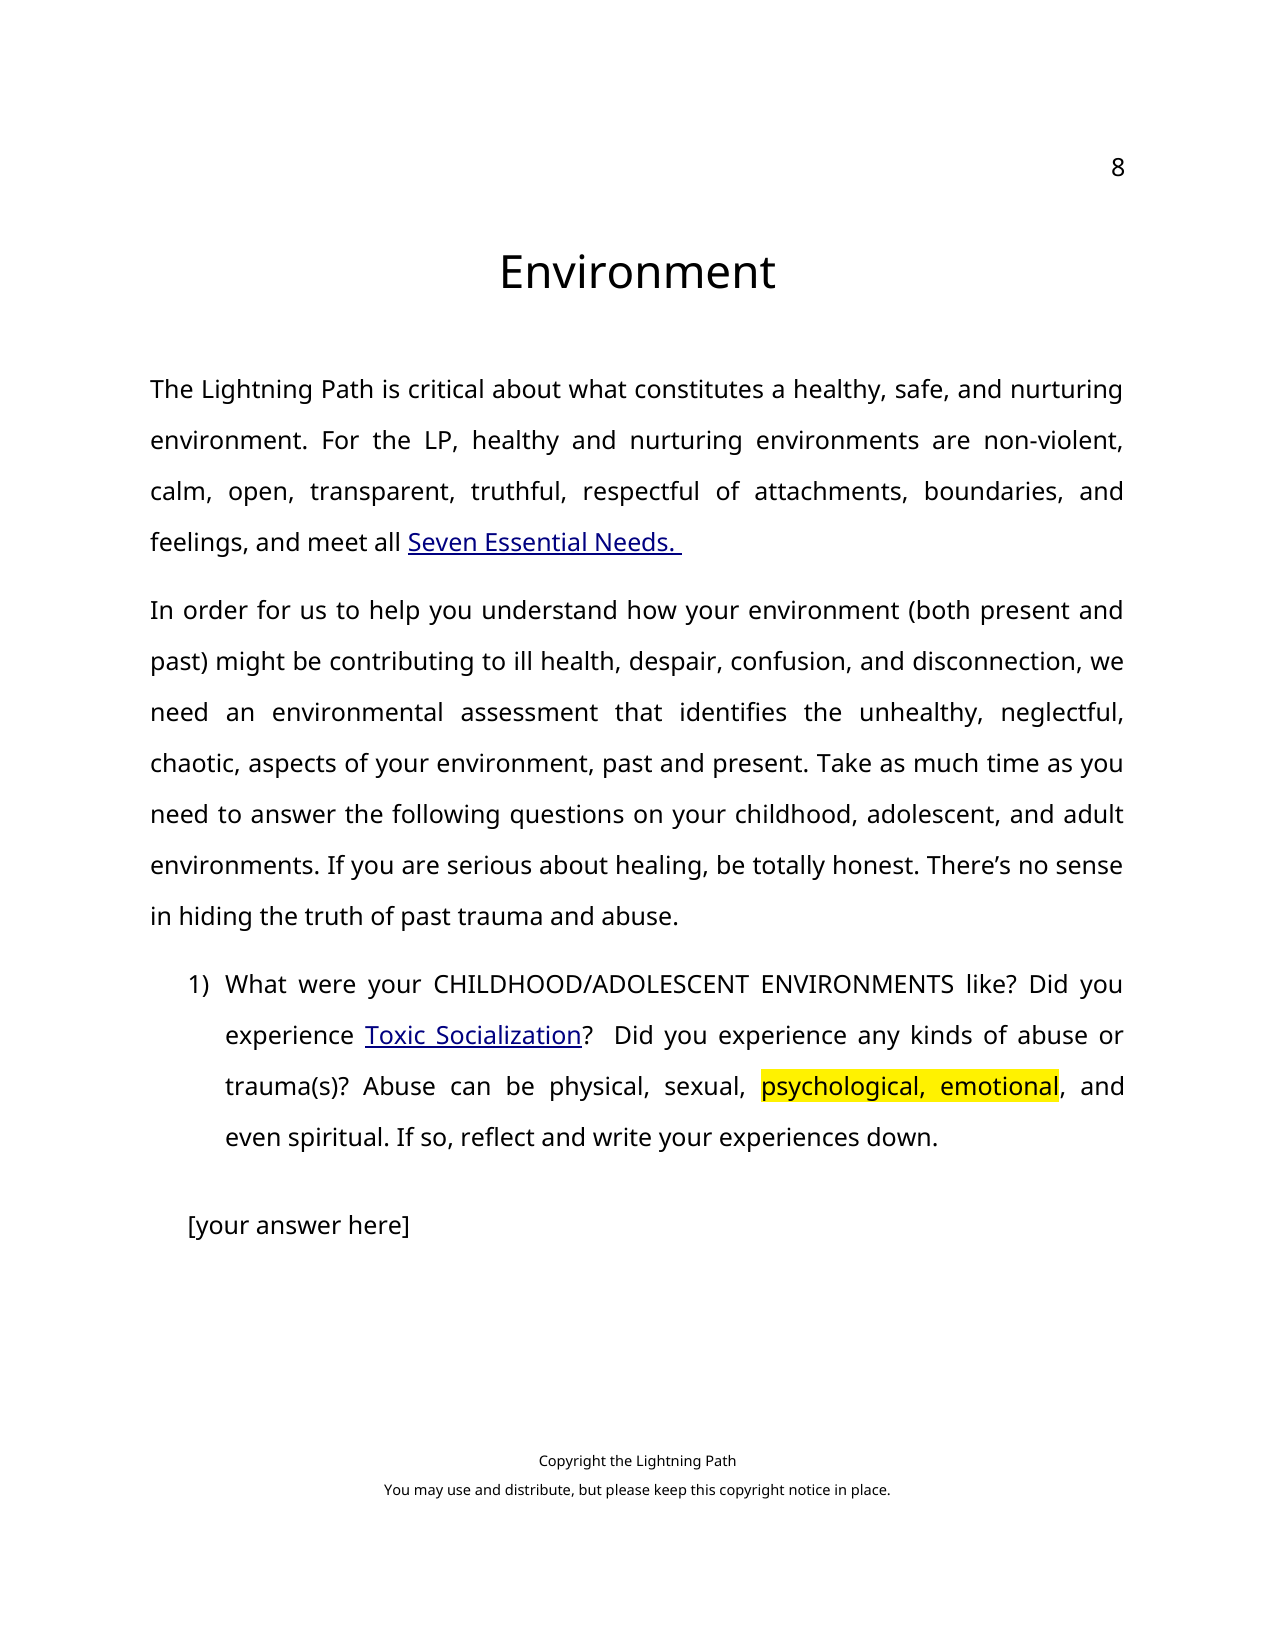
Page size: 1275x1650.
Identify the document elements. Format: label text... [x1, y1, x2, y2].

list [your answer here] [150, 1207, 1125, 1315]
text The Lightning Path is critical about what constitutes a healthy, safe, and nurturing environment. For the LP, healthy and nurturing environments are non-violent, calm, open, transparent, truthful, respectful of attachments, boundaries, and feelings, and meet all Seven Essential Needs. [150, 372, 1125, 559]
subtitle Environment [150, 239, 1125, 301]
list What were your CHILDHOOD/ADOLESCENT ENVIRONMENTS like? Did you experience Toxic Socialization? Did you experience any kinds of abuse or trauma(s)? Abuse can be physical, sexual, psychological, emotional, and even spiritual. If so, reflect and write your experiences down. [187, 966, 1125, 1153]
text In order for us to help you understand how your environment (both present and past) might be contributing to ill health, despair, confusion, and disconnection, we need an environmental assessment that identifies the unhealthy, neglectful, chaotic, aspects of your environment, past and present. Take as much time as you need to answer the following questions on your childhood, adolescent, and adult environments. If you are serious about healing, be totally honest. There’s no sense in hiding the truth of past trauma and abuse. [150, 592, 1125, 933]
